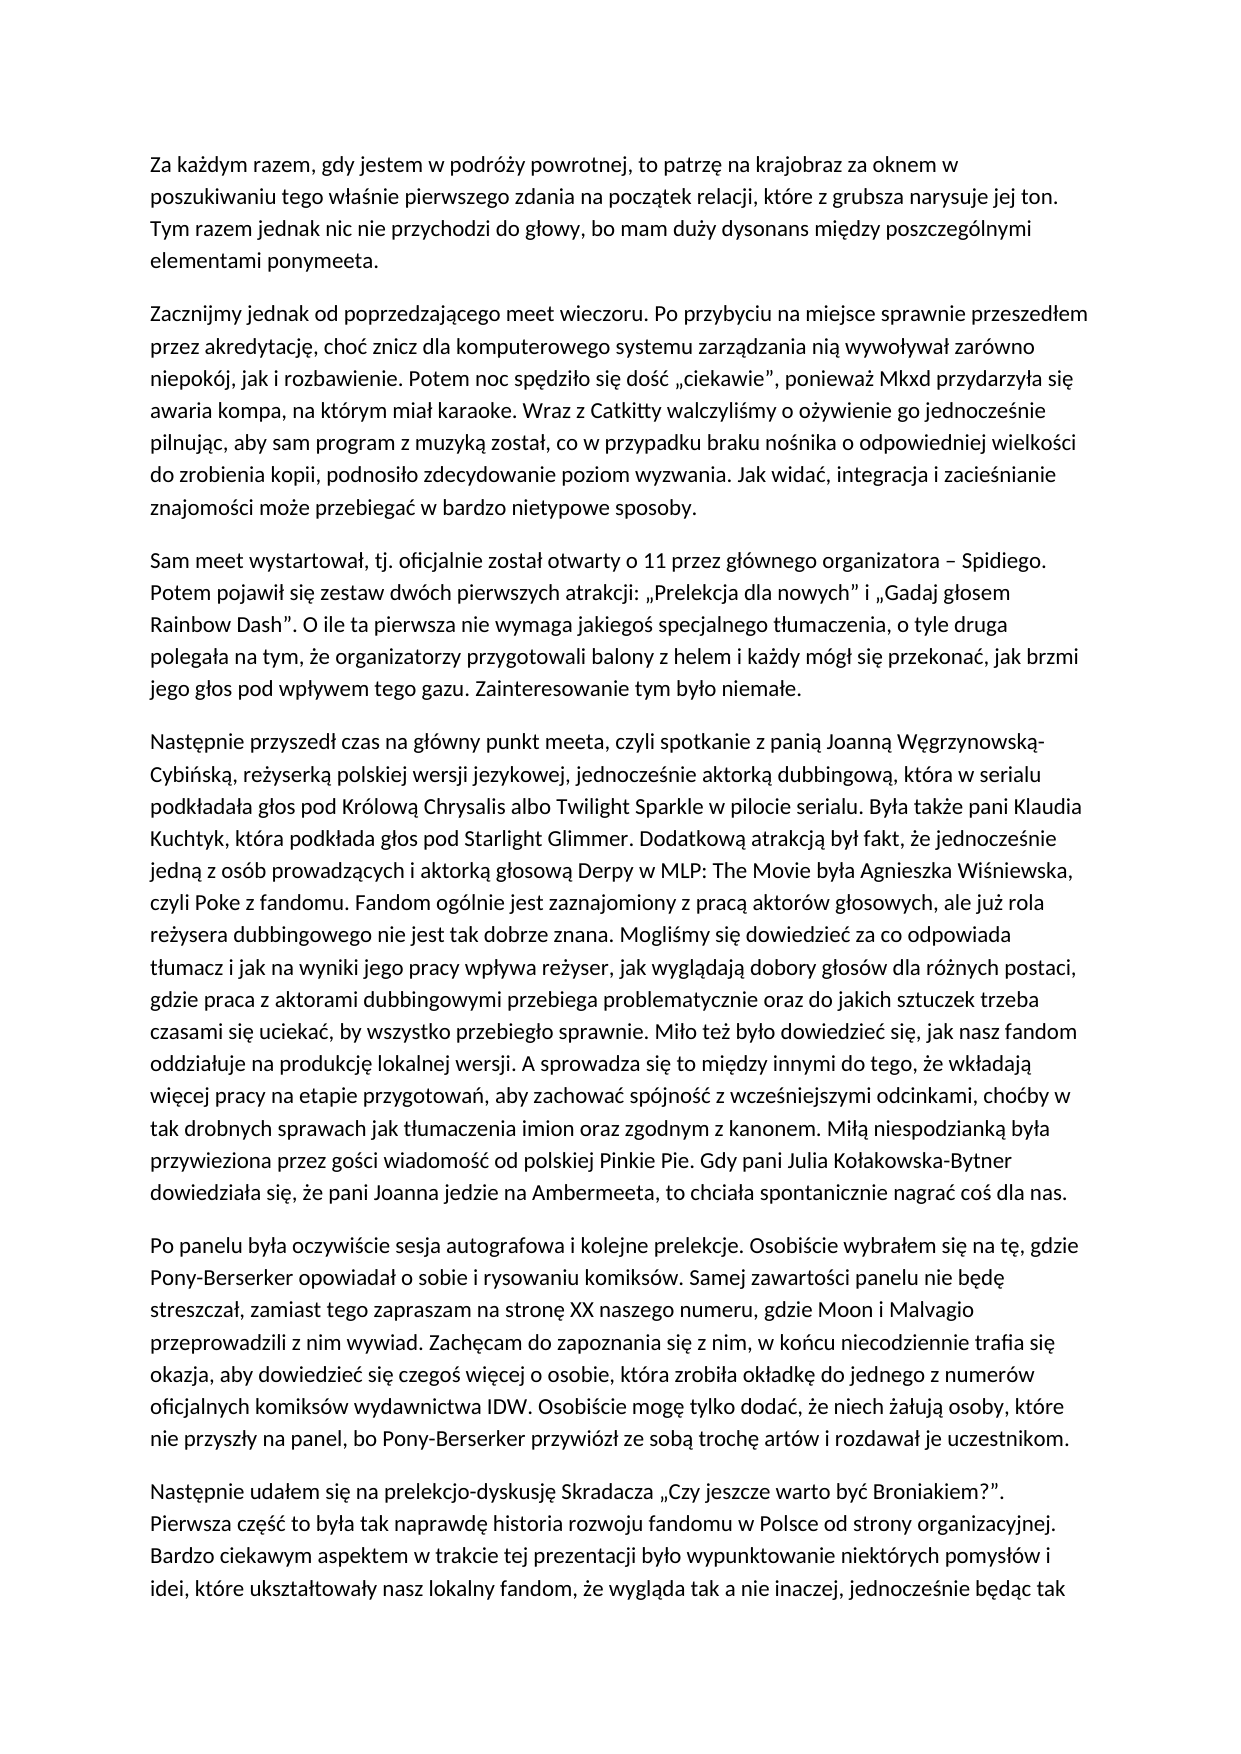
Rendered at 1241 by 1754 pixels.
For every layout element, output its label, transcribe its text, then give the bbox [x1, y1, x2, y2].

text Następnie przyszedł czas na główny punkt meeta, czyli spotkanie z panią Joanną Węgrzynowską-Cybińską, reżyserką polskiej wersji jezykowej, jednocześnie aktorką dubbingową, która w serialu podkładała głos pod Królową Chrysalis albo Twilight Sparkle w pilocie serialu. Była także pani Klaudia Kuchtyk, która podkłada głos pod Starlight Glimmer. Dodatkową atrakcją był fakt, że jednocześnie jedną z osób prowadzących i aktorką głosową Derpy w MLP: The Movie była Agnieszka Wiśniewska, czyli Poke z fandomu. Fandom ogólnie jest zaznajomiony z pracą aktorów głosowych, ale już rola reżysera dubbingowego nie jest tak dobrze znana. Mogliśmy się dowiedzieć za co odpowiada tłumacz i jak na wyniki jego pracy wpływa reżyser, jak wyglądają dobory głosów dla różnych postaci, gdzie praca z aktorami dubbingowymi przebiega problematycznie oraz do jakich sztuczek trzeba czasami się uciekać, by wszystko przebiegło sprawnie. Miło też było dowiedzieć się, jak nasz fandom oddziałuje na produkcję lokalnej wersji. A sprowadza się to między innymi do tego, że wkładają więcej pracy na etapie przygotowań, aby zachować spójność z wcześniejszymi odcinkami, choćby w tak drobnych sprawach jak tłumaczenia imion oraz zgodnym z kanonem. Miłą niespodzianką była przywieziona przez gości wiadomość od polskiej Pinkie Pie. Gdy pani Julia Kołakowska-Bytner dowiedziała się, że pani Joanna jedzie na Ambermeeta, to chciała spontanicznie nagrać coś dla nas. [150, 727, 1090, 1206]
text Następnie udałem się na prelekcjo-dyskusję Skradacza „Czy jeszcze warto być Broniakiem?”. Pierwsza część to była tak naprawdę historia rozwoju fandomu w Polsce od strony organizacyjnej. Bardzo ciekawym aspektem w trakcie tej prezentacji było wypunktowanie niektórych pomysłów i idei, które ukształtowały nasz lokalny fandom, że wygląda tak a nie inaczej, jednocześnie będąc tak [150, 1477, 1090, 1602]
text Po panelu była oczywiście sesja autografowa i kolejne prelekcje. Osobiście wybrałem się na tę, gdzie Pony-Berserker opowiadał o sobie i rysowaniu komiksów. Samej zawartości panelu nie będę streszczał, zamiast tego zapraszam na stronę XX naszego numeru, gdzie Moon i Malvagio przeprowadzili z nim wywiad. Zachęcam do zapoznania się z nim, w końcu niecodziennie trafia się okazja, aby dowiedzieć się czegoś więcej o osobie, która zrobiła okładkę do jednego z numerów oficjalnych komiksów wydawnictwa IDW. Osobiście mogę tylko dodać, że niech żałują osoby, które nie przyszły na panel, bo Pony-Berserker przywiózł ze sobą trochę artów i rozdawał je uczestnikom. [150, 1231, 1090, 1452]
text Sam meet wystartował, tj. oficjalnie został otwarty o 11 przez głównego organizatora – Spidiego. Potem pojawił się zestaw dwóch pierwszych atrakcji: „Prelekcja dla nowych” i „Gadaj głosem Rainbow Dash”. O ile ta pierwsza nie wymaga jakiegoś specjalnego tłumaczenia, o tyle druga polegała na tym, że organizatorzy przygotowali balony z helem i każdy mógł się przekonać, jak brzmi jego głos pod wpływem tego gazu. Zainteresowanie tym było niemałe. [150, 546, 1090, 702]
text Zacznijmy jednak od poprzedzającego meet wieczoru. Po przybyciu na miejsce sprawnie przeszedłem przez akredytację, choć znicz dla komputerowego systemu zarządzania nią wywoływał zarówno niepokój, jak i rozbawienie. Potem noc spędziło się dość „ciekawie”, ponieważ Mkxd przydarzyła się awaria kompa, na którym miał karaoke. Wraz z Catkitty walczyliśmy o ożywienie go jednocześnie pilnując, aby sam program z muzyką został, co w przypadku braku nośnika o odpowiedniej wielkości do zrobienia kopii, podnosiło zdecydowanie poziom wyzwania. Jak widać, integracja i zacieśnianie znajomości może przebiegać w bardzo nietypowe sposoby. [150, 299, 1090, 521]
text Za każdym razem, gdy jestem w podróży powrotnej, to patrzę na krajobraz za oknem w poszukiwaniu tego właśnie pierwszego zdania na początek relacji, które z grubsza narysuje jej ton. Tym razem jednak nic nie przychodzi do głowy, bo mam duży dysonans między poszczególnymi elementami ponymeeta. [150, 150, 1090, 274]
